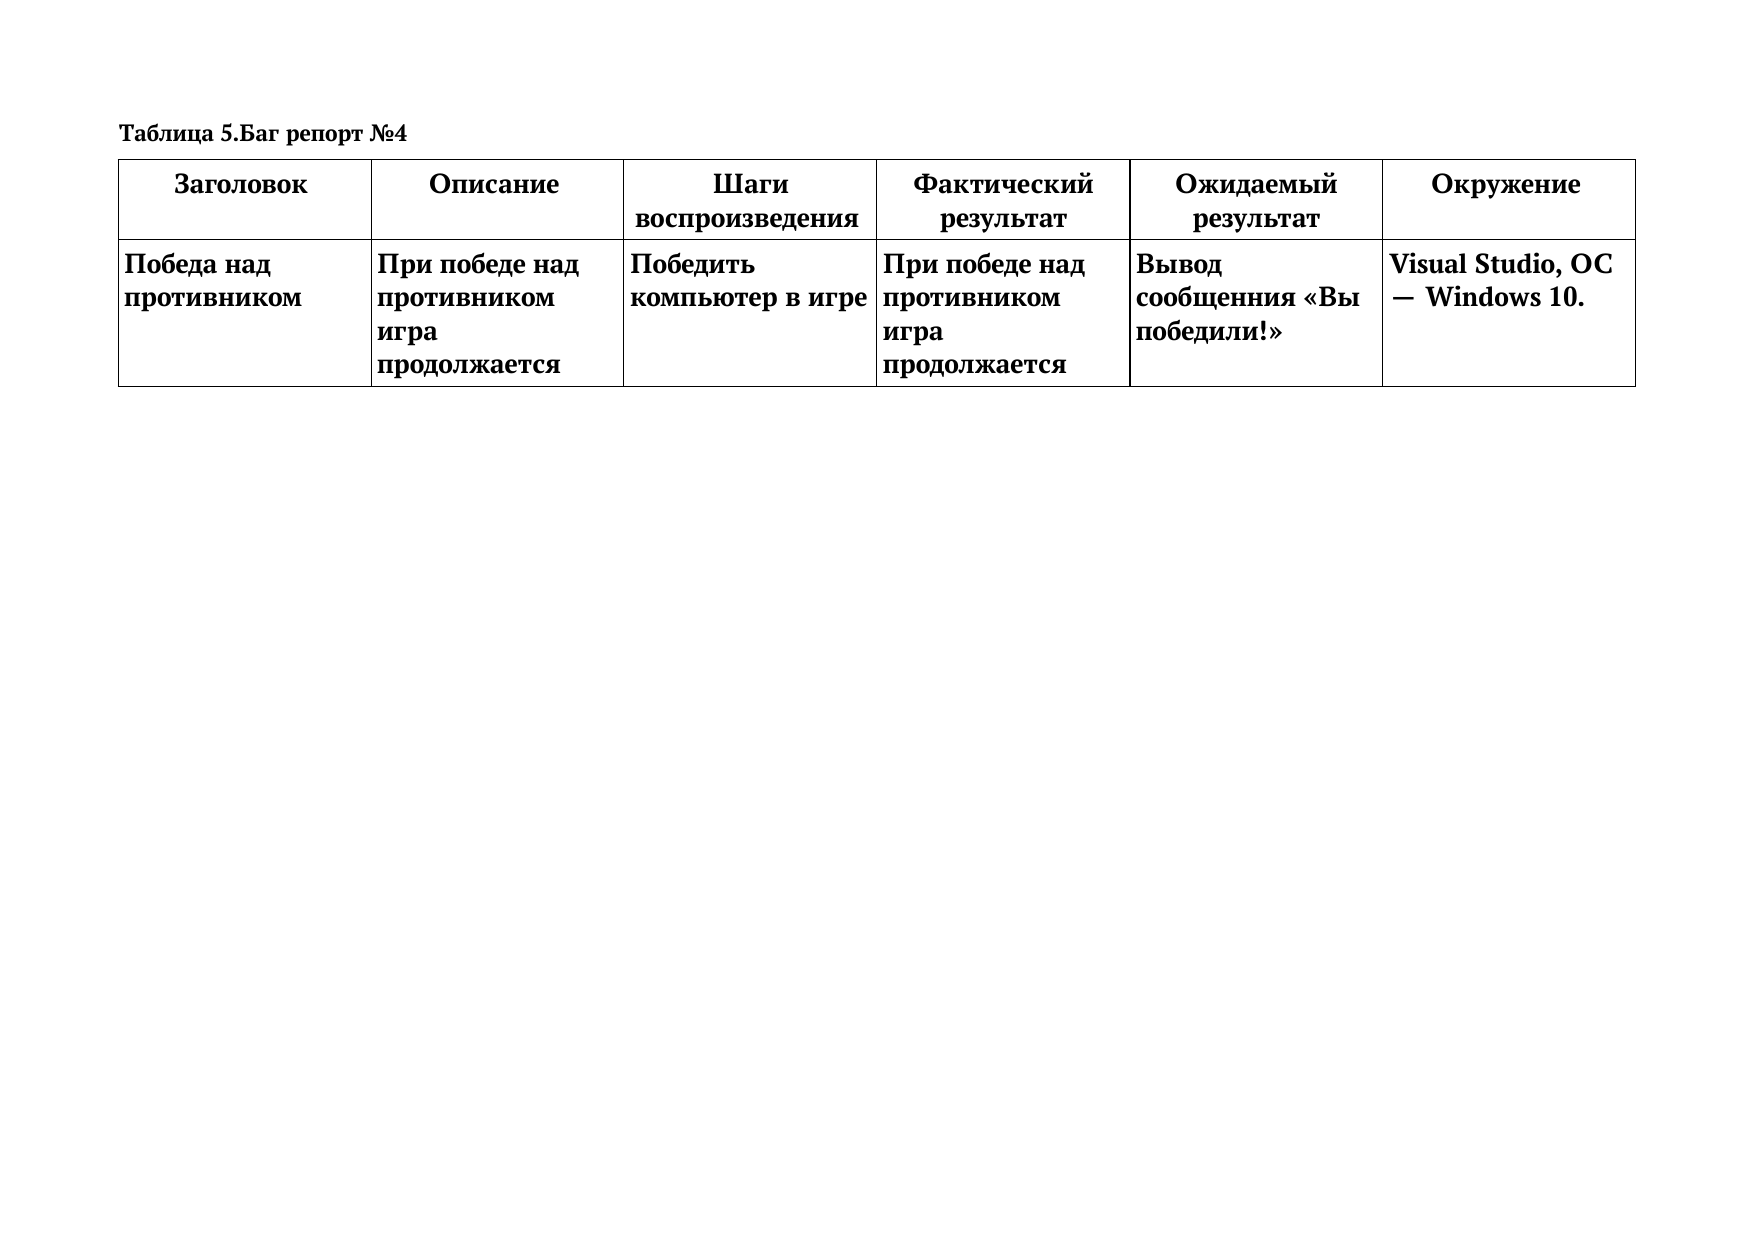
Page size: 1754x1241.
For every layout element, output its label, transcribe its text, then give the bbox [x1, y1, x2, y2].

table_cell При победе над противником игра продолжается [877, 240, 1129, 386]
table_header Заголовок [119, 160, 371, 239]
table_header Ожидаемый результат [1131, 160, 1382, 239]
text Таблица 5.Баг репорт №4 [118, 118, 1636, 147]
table_header Шаги воспроизведения [624, 160, 876, 239]
table_cell Победа над противником [119, 240, 371, 386]
table_header Фактический результат [877, 160, 1129, 239]
table_cell Вывод сообщенния «Вы победили!» [1131, 240, 1382, 386]
table_cell Visual Studio, ОС — Windows 10. [1383, 240, 1635, 386]
table_cell Победить компьютер в игре [624, 240, 876, 386]
table_header Описание [372, 160, 623, 239]
table_cell При победе над противником игра продолжается [372, 240, 623, 386]
table_header Окружение [1383, 160, 1635, 239]
